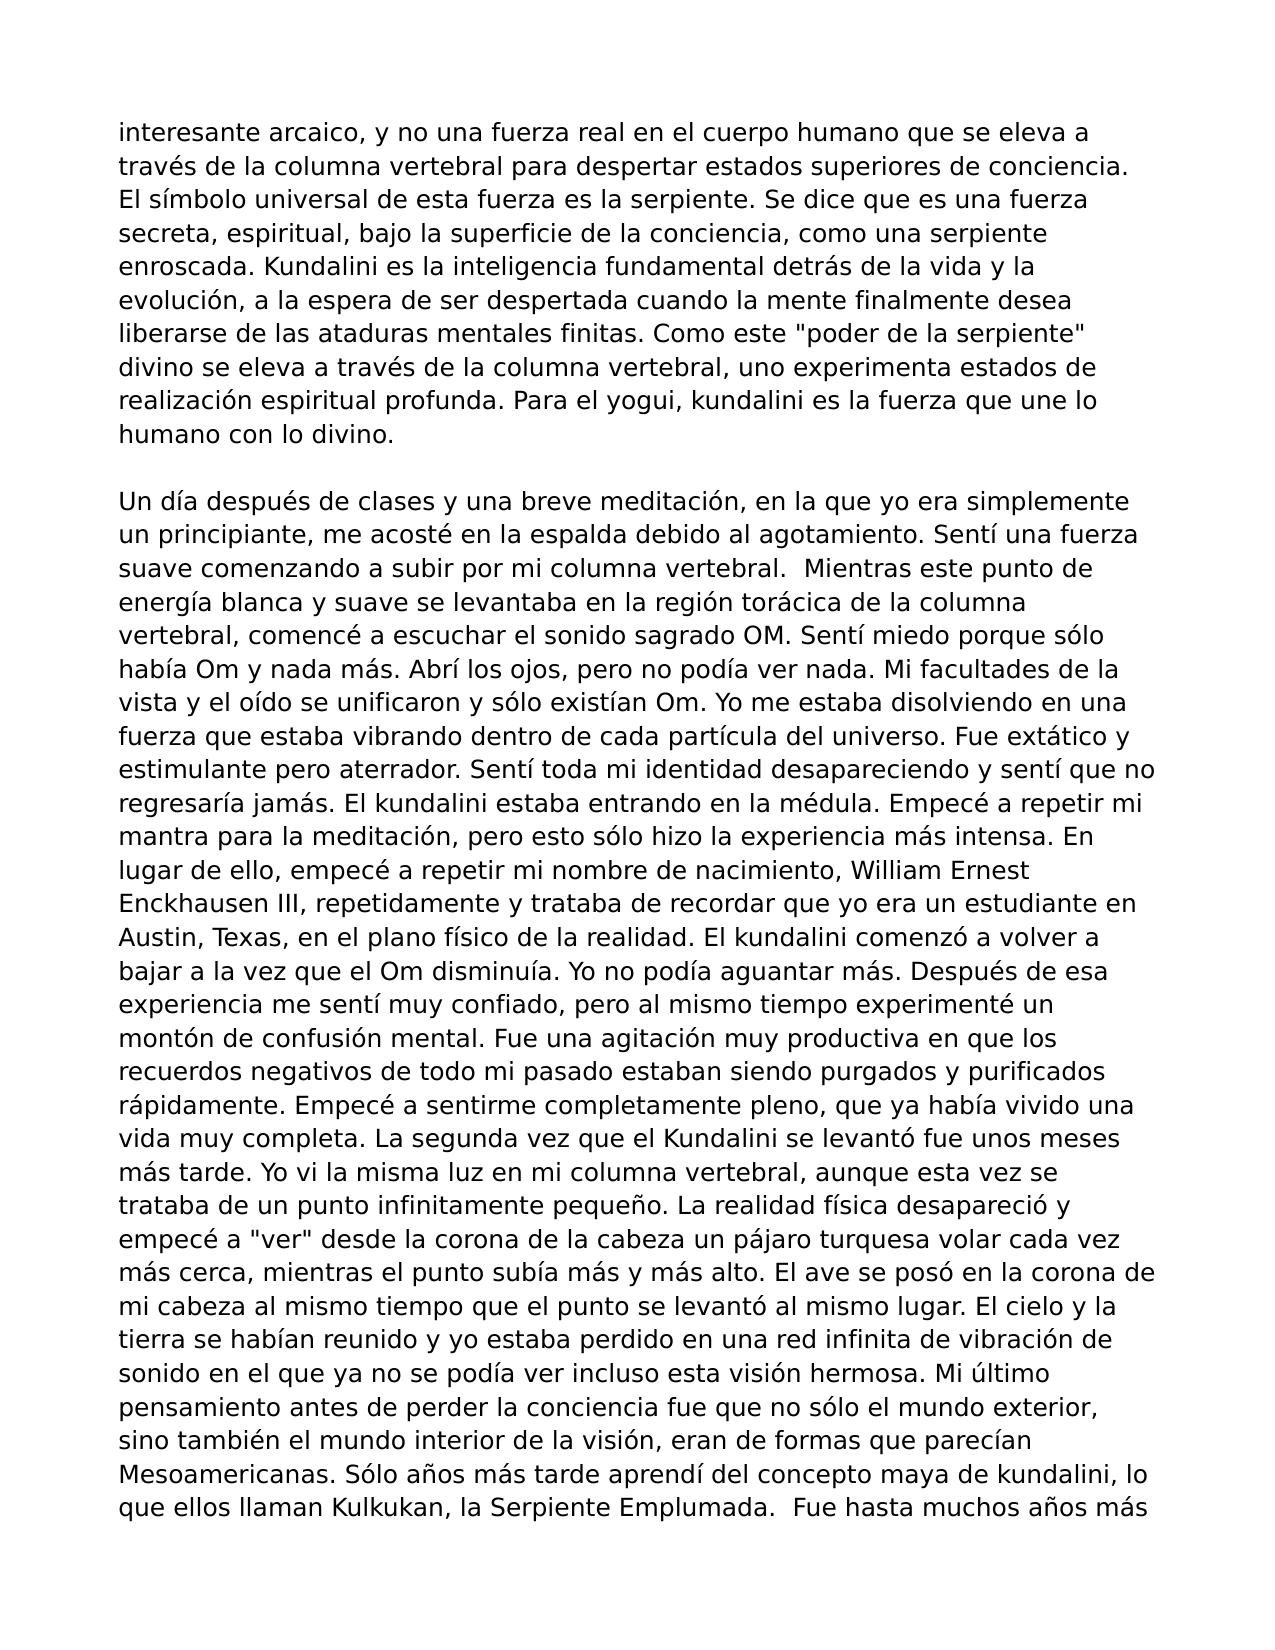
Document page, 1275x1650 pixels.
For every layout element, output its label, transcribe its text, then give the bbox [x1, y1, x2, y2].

text interesante arcaico, y no una fuerza real en el cuerpo humano que se eleva a través de la columna vertebral para despertar estados superiores de conciencia. El símbolo universal de esta fuerza es la serpiente. Se dice que es una fuerza secreta, espiritual, bajo la superficie de la conciencia, como una serpiente enroscada. Kundalini es la inteligencia fundamental detrás de la vida y la evolución, a la espera de ser despertada cuando la mente finalmente desea liberarse de las ataduras mentales finitas. Como este "poder de la serpiente" divino se eleva a través de la columna vertebral, uno experimenta estados de realización espiritual profunda. Para el yogui, kundalini es la fuerza que une lo humano con lo divino. Un día después de clases y una breve meditación, en la que yo era simplemente un principiante, me acosté en la espalda debido al agotamiento. Sentí una fuerza suave comenzando a subir por mi columna vertebral. Mientras este punto de energía blanca y suave se levantaba en la región torácica de la columna vertebral, comencé a escuchar el sonido sagrado OM. Sentí miedo porque sólo había Om y nada más. Abrí los ojos, pero no podía ver nada. Mi facultades de la vista y el oído se unificaron y sólo existían Om. Yo me estaba disolviendo en una fuerza que estaba vibrando dentro de cada partícula del universo. Fue extático y estimulante pero aterrador. Sentí toda mi identidad desapareciendo y sentí que no regresaría jamás. El kundalini estaba entrando en la médula. Empecé a repetir mi mantra para la meditación, pero esto sólo hizo la experiencia más intensa. En lugar de ello, empecé a repetir mi nombre de nacimiento, William Ernest Enckhausen III, repetidamente y trataba de recordar que yo era un estudiante en Austin, Texas, en el plano físico de la realidad. El kundalini comenzó a volver a bajar a la vez que el Om disminuía. Yo no podía aguantar más. Después de esa experiencia me sentí muy confiado, pero al mismo tiempo experimenté un montón de confusión mental. Fue una agitación muy productiva en que los recuerdos negativos de todo mi pasado estaban siendo purgados y purificados rápidamente. Empecé a sentirme completamente pleno, que ya había vivido una vida muy completa. La segunda vez que el Kundalini se levantó fue unos meses más tarde. Yo vi la misma luz en mi columna vertebral, aunque esta vez se trataba de un punto infinitamente pequeño. La realidad física desapareció y empecé a "ver" desde la corona de la cabeza un pájaro turquesa volar cada vez más cerca, mientras el punto subía más y más alto. El ave se posó en la corona de mi cabeza al mismo tiempo que el punto se levantó al mismo lugar. El cielo y la tierra se habían reunido y yo estaba perdido en una red infinita de vibración de sonido en el que ya no se podía ver incluso esta visión hermosa. Mi último pensamiento antes de perder la conciencia fue que no sólo el mundo exterior, sino también el mundo interior de la visión, eran de formas que parecían Mesoamericanas. Sólo años más tarde aprendí del concepto maya de kundalini, lo que ellos llaman Kulkukan, la Serpiente Emplumada. Fue hasta muchos años más [118, 118, 1157, 1522]
